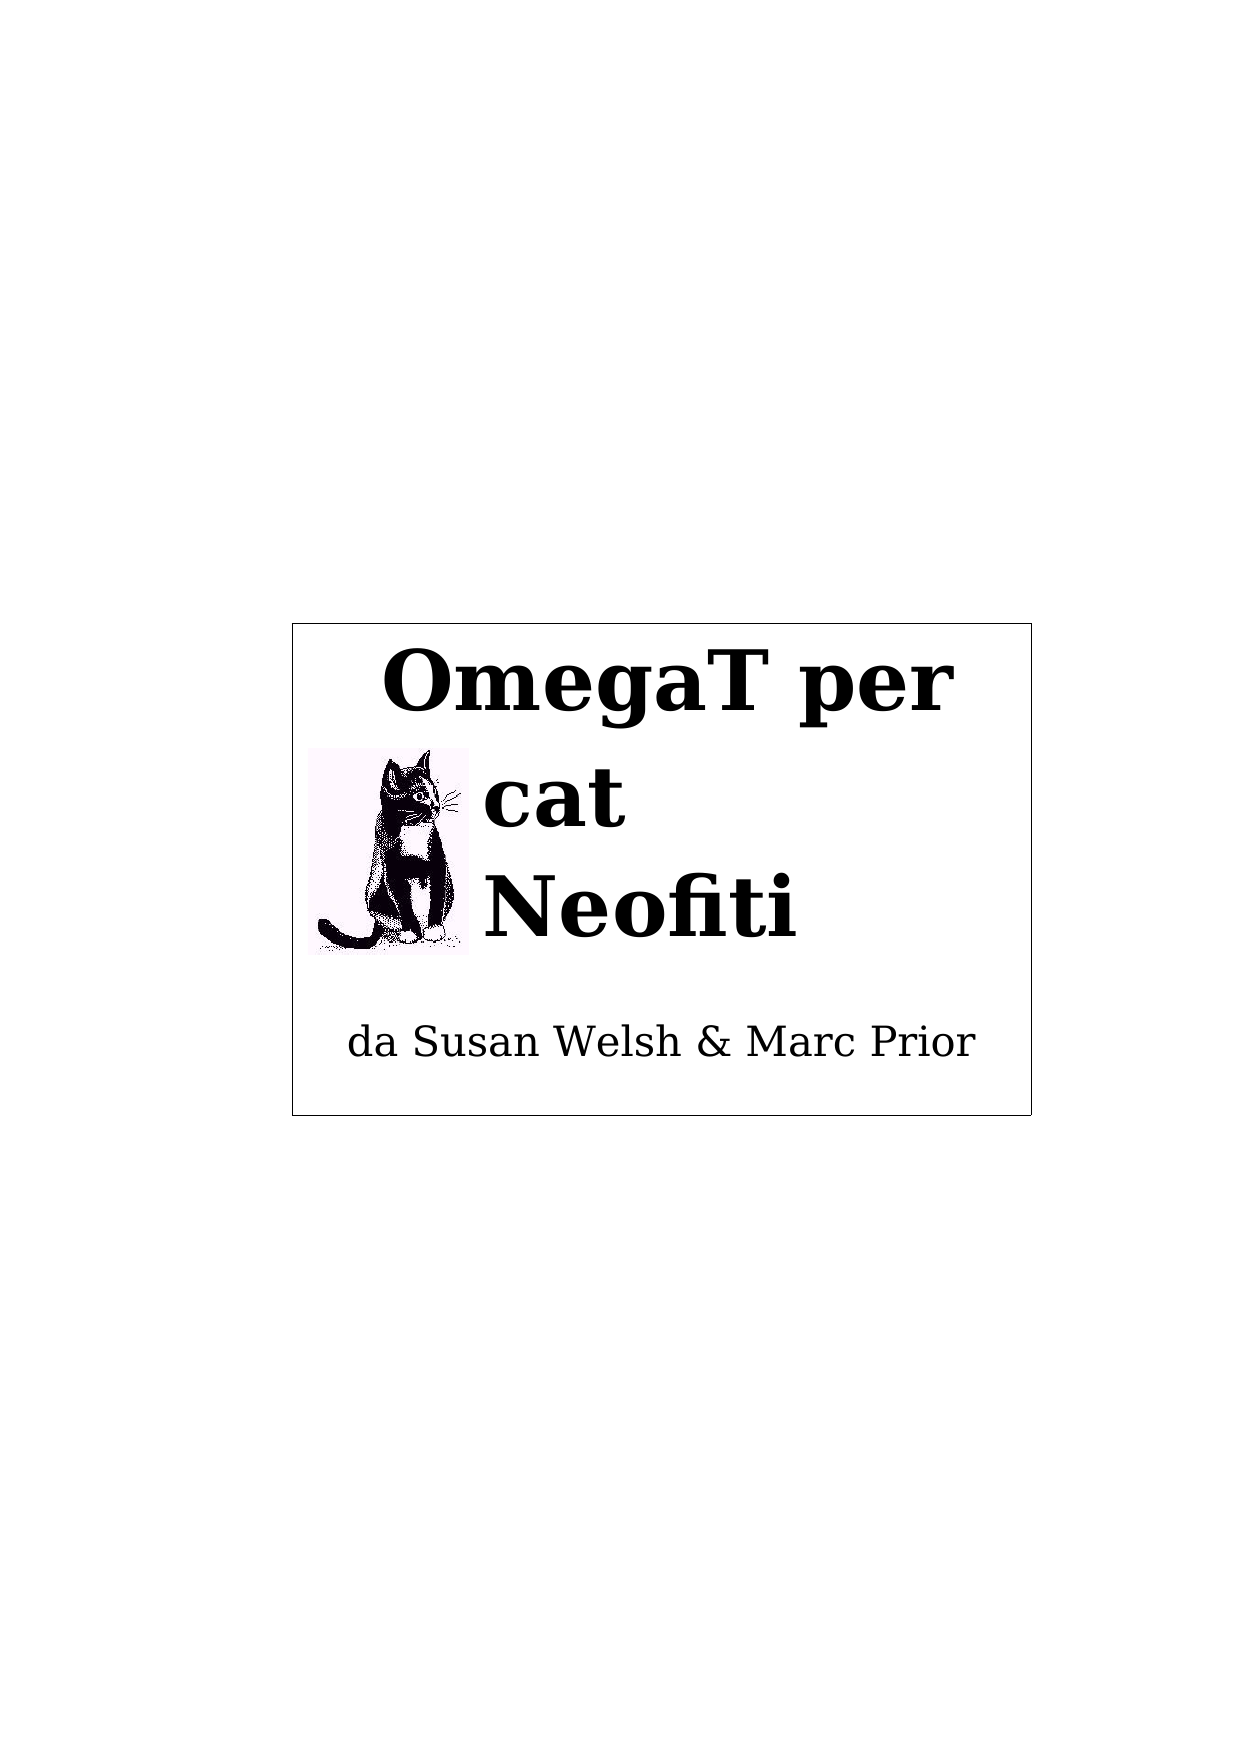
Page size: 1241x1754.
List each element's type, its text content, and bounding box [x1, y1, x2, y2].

picture [307, 748, 469, 955]
table_header cat Neofiti [477, 743, 973, 969]
text OmegaT per [301, 632, 1031, 730]
text da Susan Welsh & Marc Prior [301, 969, 1022, 1066]
table_header [301, 743, 477, 969]
